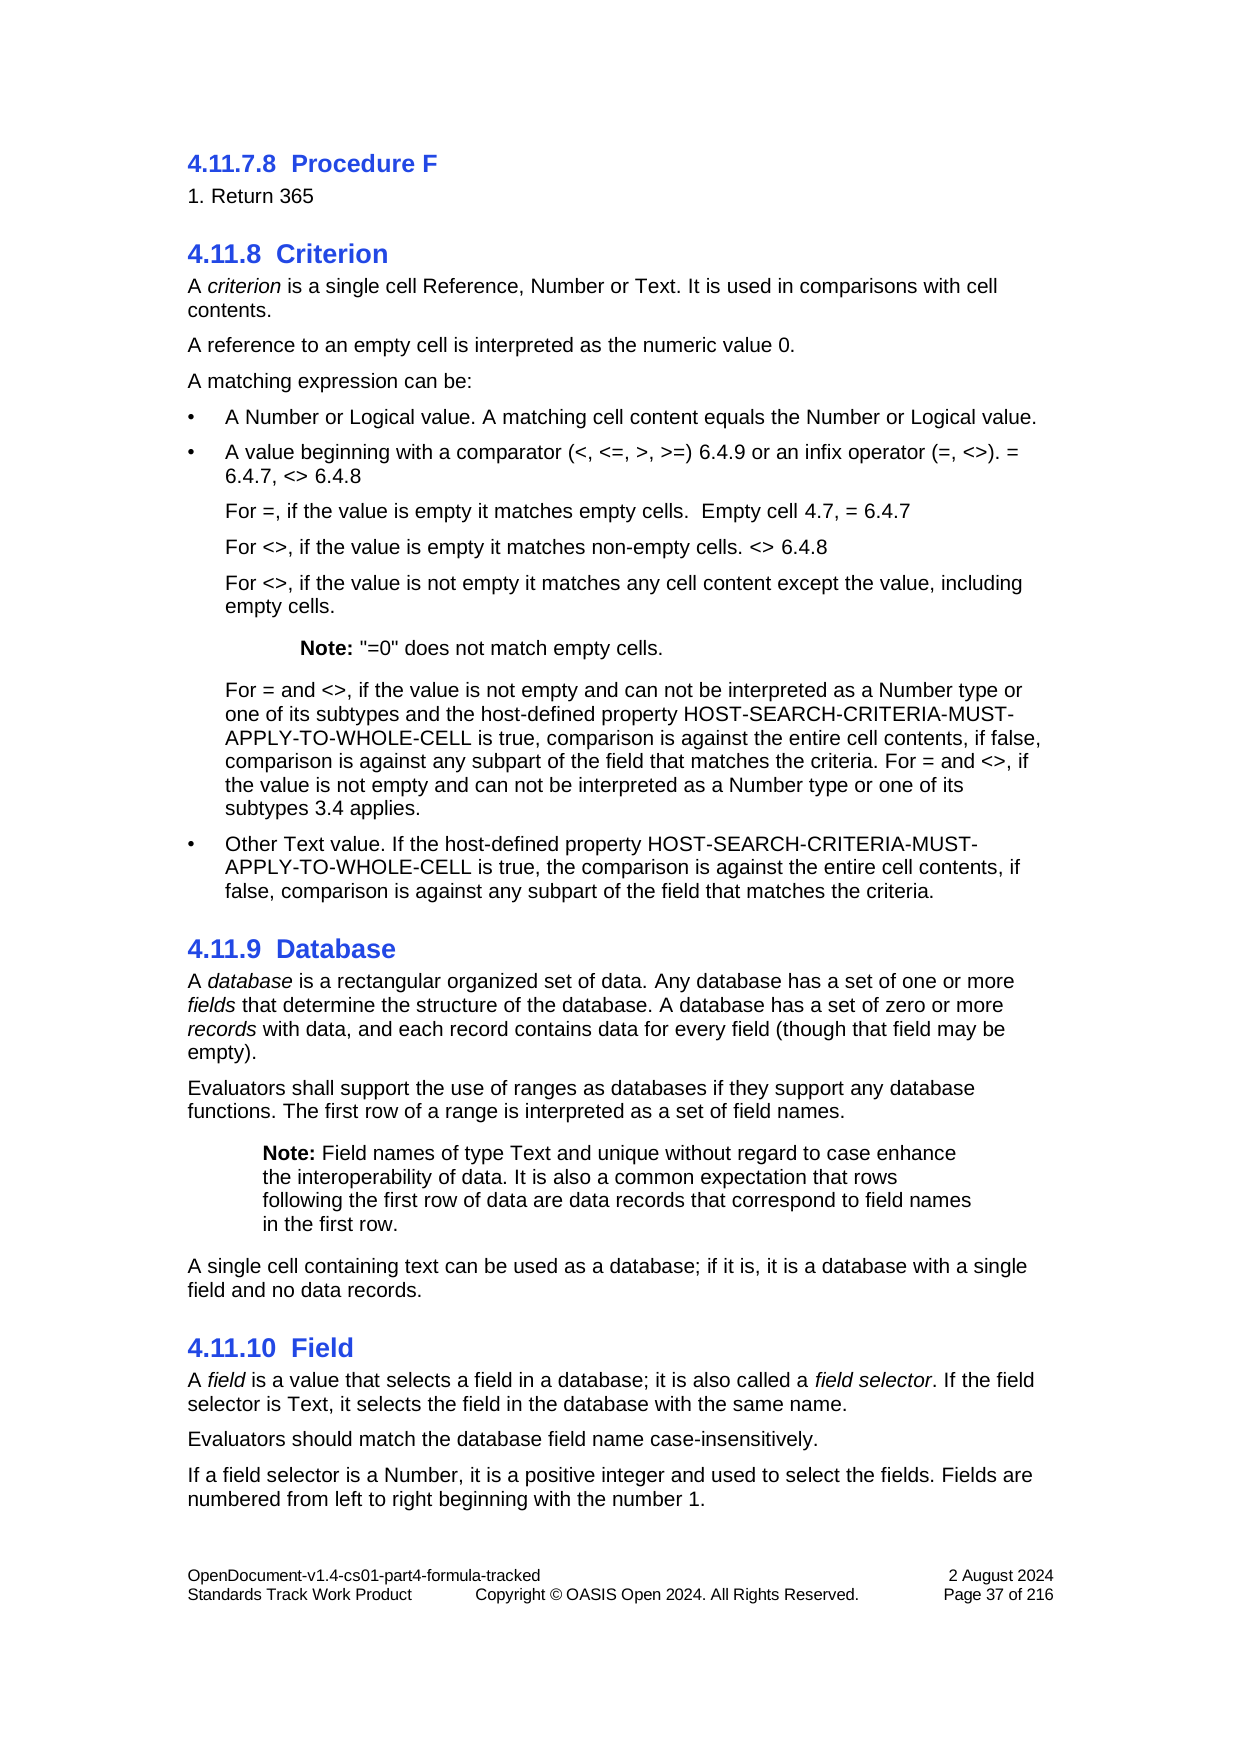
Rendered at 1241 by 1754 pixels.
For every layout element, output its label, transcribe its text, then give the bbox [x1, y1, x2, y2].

list Note: "=0" does not match empty cells. [262, 637, 978, 660]
text A criterion is a single cell Reference, Number or Text. It is used in comparisons with cell contents. [187, 275, 1053, 322]
text Evaluators shall support the use of ranges as databases if they support any database functions. The first row of a range is interpreted as a set of field names. [187, 1076, 1053, 1123]
text A single cell containing text can be used as a database; if it is, it is a database with a single field and no data records. [187, 1254, 1053, 1302]
list For = and <>, if the value is not empty and can not be interpreted as a Number type or one of its subtypes and the host-defined property HOST-SEARCH-CRITERIA-MUST-APPLY-TO-WHOLE-CELL is true, comparison is against the entire cell contents, if false, comparison is against any subpart of the field that matches the criteria. For = and <>, if the value is not empty and can not be interpreted as a Number type or one of its subtypes 3.4 applies. [187, 679, 1053, 820]
text Note: Field names of type Text and unique without regard to case enhance the interoperability of data. It is also a common expectation that rows following the first row of data are data records that correspond to field names in the first row. [262, 1142, 978, 1236]
list Other Text value. If the host-defined property HOST-SEARCH-CRITERIA-MUST-APPLY-TO-WHOLE-CELL is true, the comparison is against the entire cell contents, if false, comparison is against any subpart of the field that matches the criteria. [187, 832, 1053, 903]
list For =, if the value is empty it matches empty cells. Empty cell 4.7, = 6.4.7 [187, 500, 1053, 523]
list For <>, if the value is empty it matches non-empty cells. <> 6.4.8 [187, 536, 1053, 559]
text A database is a rectangular organized set of data. Any database has a set of one or more fields that determine the structure of the database. A database has a set of zero or more records with data, and each record contains data for every field (though that field may be empty). [187, 970, 1053, 1064]
subtitle Field [187, 1333, 1053, 1363]
text A field is a value that selects a field in a database; it is also called a field selector. If the field selector is Text, it selects the field in the database with the same name. [187, 1369, 1053, 1416]
subtitle Database [187, 934, 1053, 964]
text A reference to an empty cell is interpreted as the numeric value 0. [187, 334, 1053, 357]
text If a field selector is a Number, it is a positive integer and used to select the fields. Fields are numbered from left to right beginning with the number 1. [187, 1463, 1053, 1511]
text A matching expression can be: [187, 369, 1053, 393]
subtitle Criterion [187, 239, 1053, 269]
list For <>, if the value is not empty it matches any cell content except the value, including empty cells. [187, 571, 1053, 618]
text Evaluators should match the database field name case-insensitively. [187, 1428, 1053, 1451]
list A Number or Logical value. A matching cell content equals the Number or Logical value. [187, 405, 1053, 429]
list A value beginning with a comparator (<, <=, >, >=) 6.4.9 or an infix operator (=, <>). = 6.4.7, <> 6.4.8 [187, 441, 1053, 488]
list Return 365 [187, 184, 1053, 208]
subtitle Procedure F [187, 150, 1053, 178]
